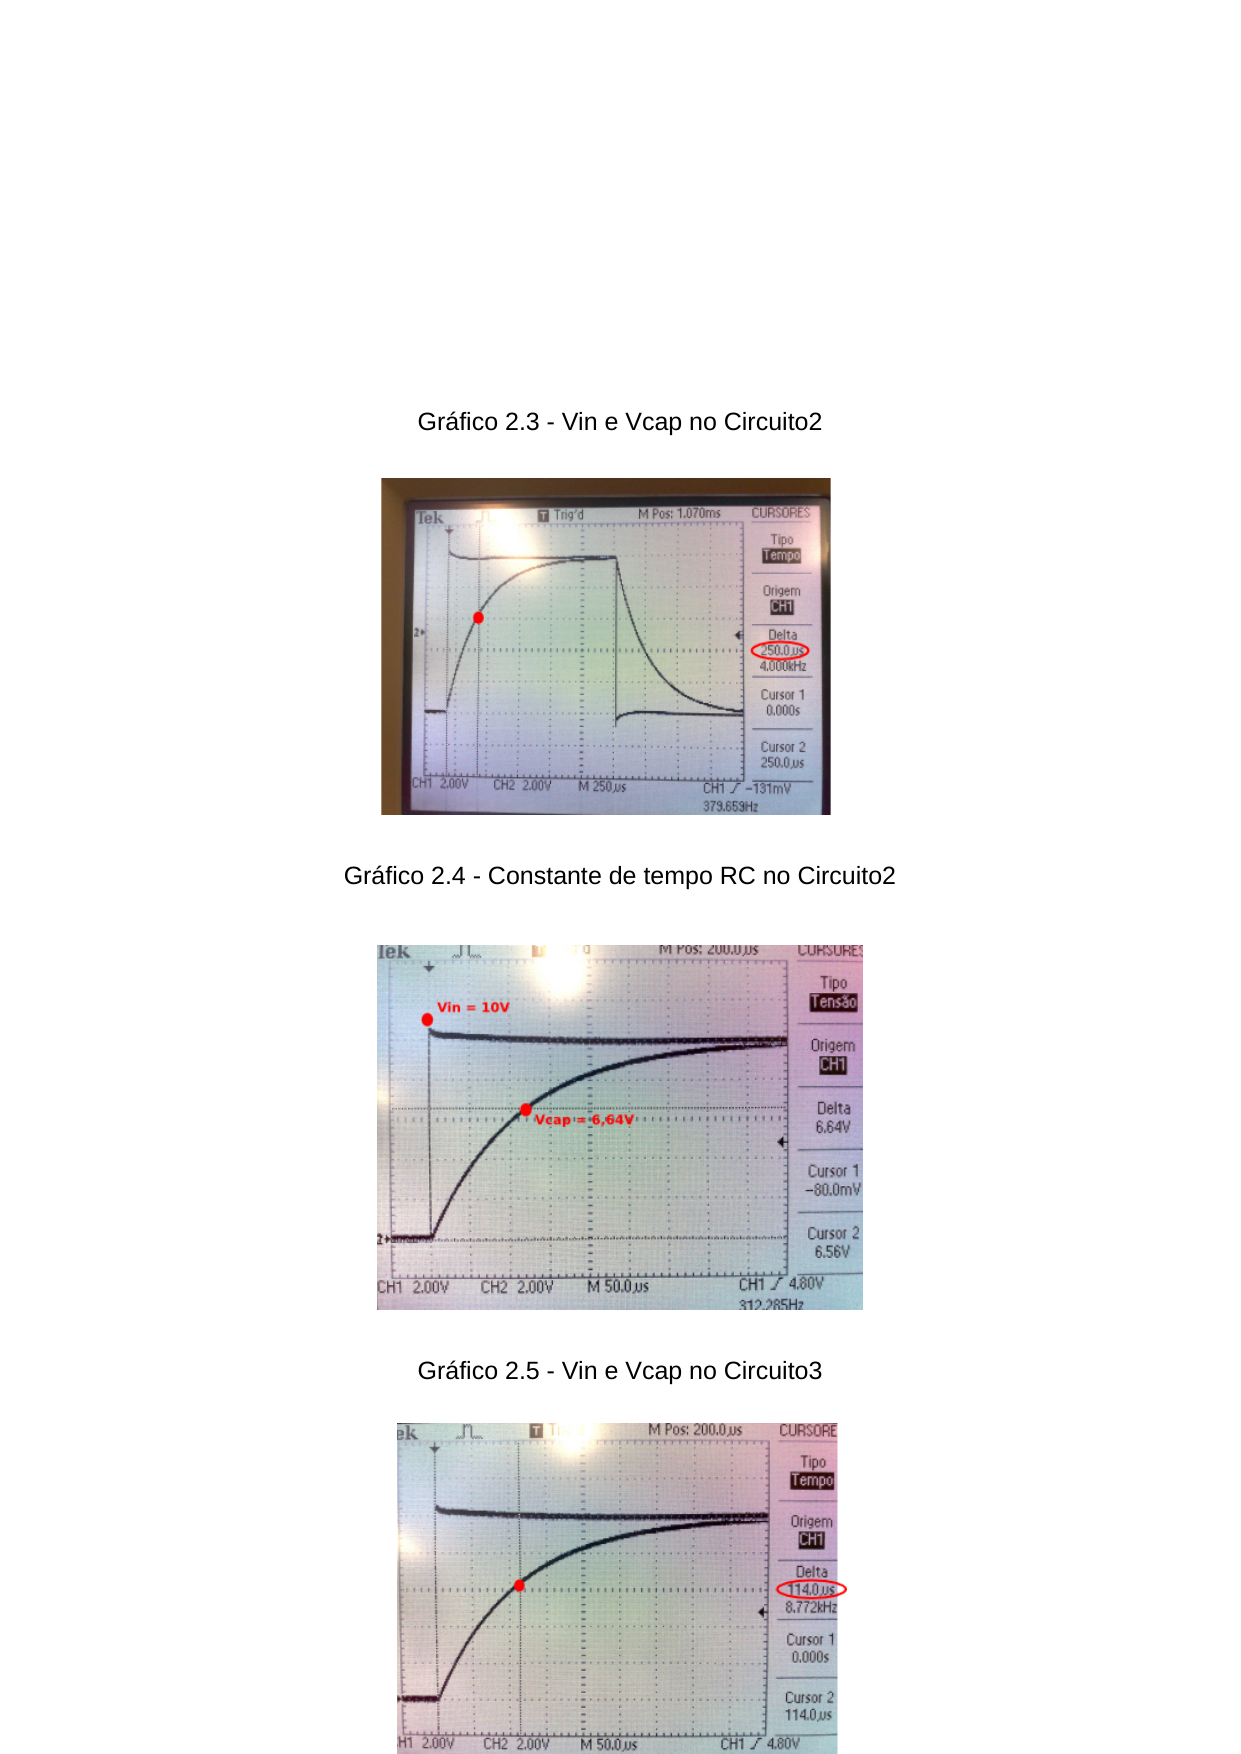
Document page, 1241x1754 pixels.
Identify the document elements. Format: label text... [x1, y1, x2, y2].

picture [381, 478, 831, 815]
text Gráfico 2.4 - Constante de tempo RC no Circuito2 [118, 861, 1122, 889]
text Gráfico 2.3 - Vin e Vcap no Circuito2 [118, 407, 1122, 436]
picture [397, 1423, 847, 1754]
picture [377, 945, 863, 1310]
text Gráfico 2.5 - Vin e Vcap no Circuito3 [118, 1356, 1122, 1384]
